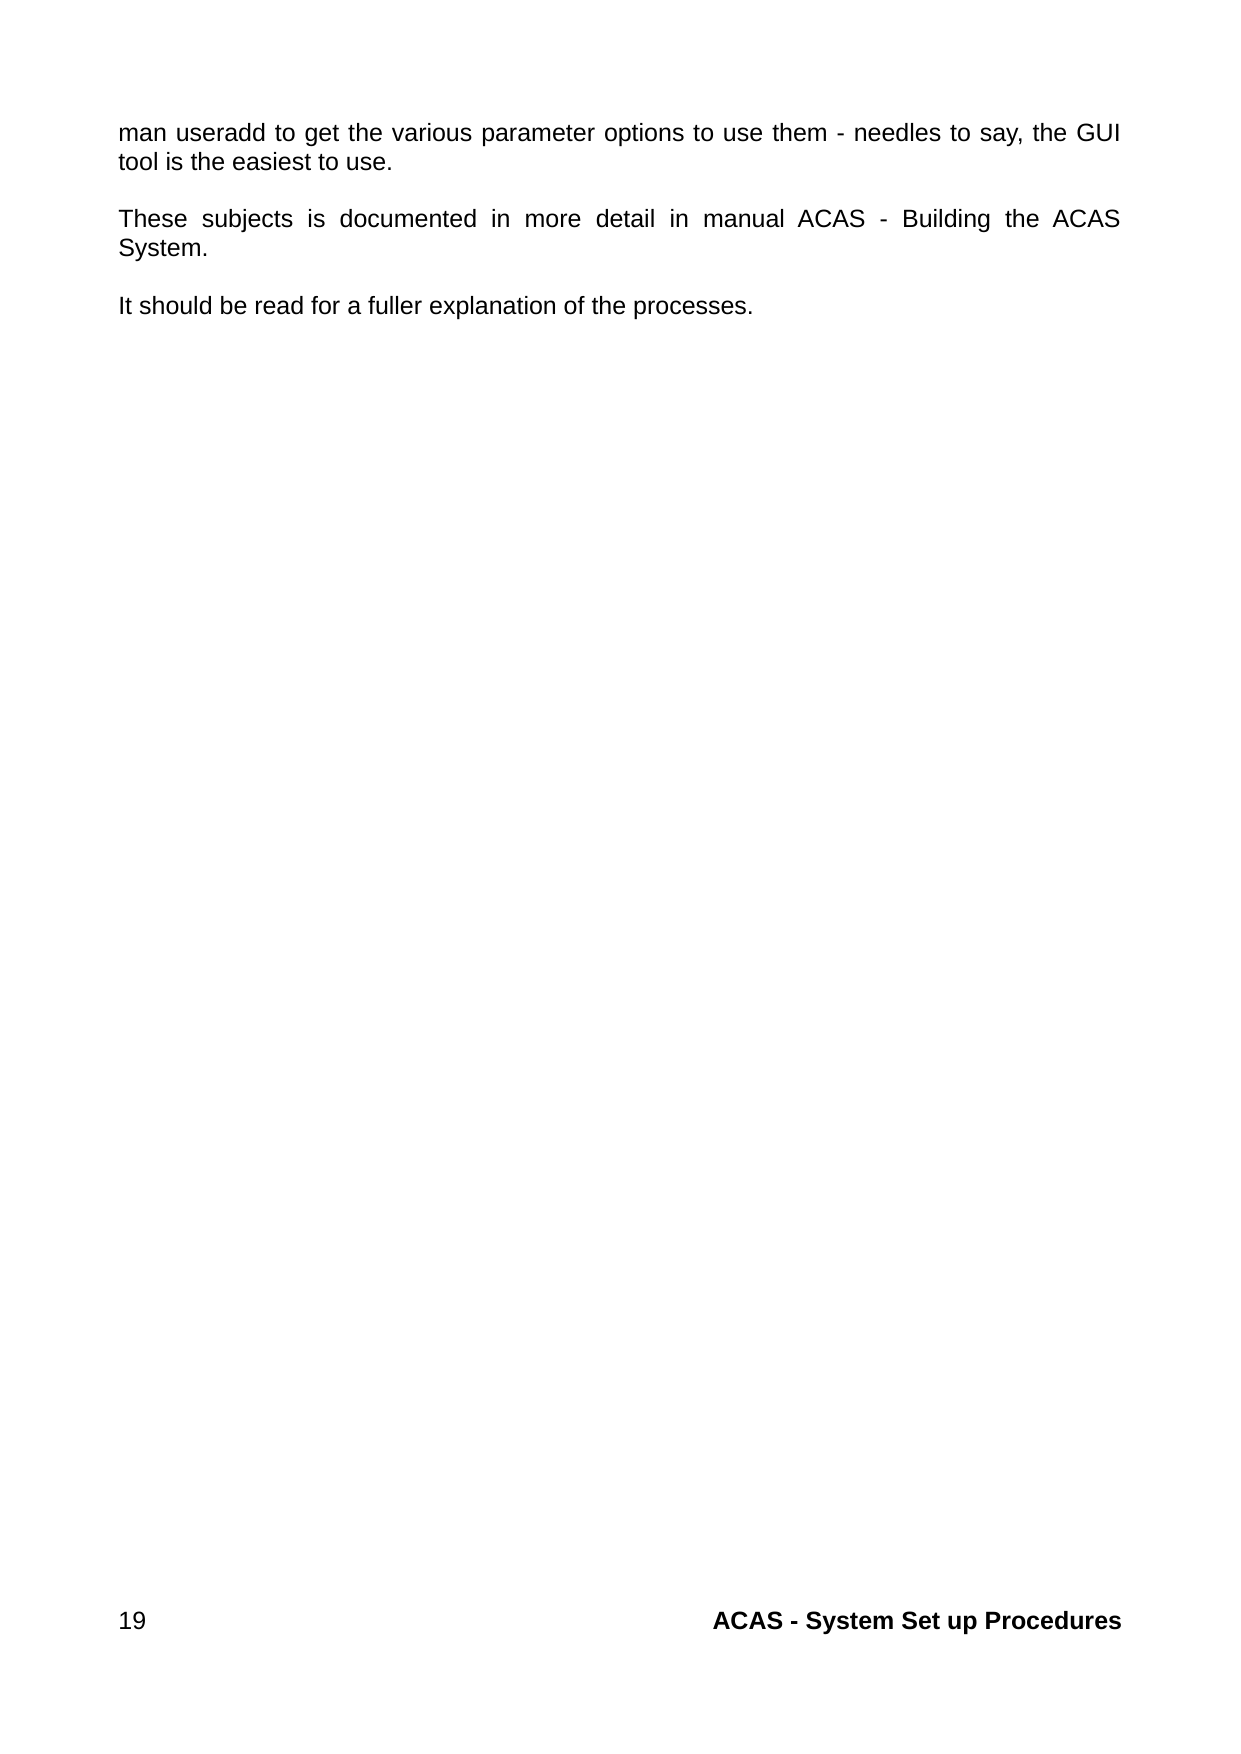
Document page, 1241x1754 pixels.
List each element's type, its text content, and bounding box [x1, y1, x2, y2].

text These subjects is documented in more detail in manual ACAS - Building the ACAS System. [118, 204, 1122, 262]
text man useradd to get the various parameter options to use them - needles to say, the GUI tool is the easiest to use. [118, 118, 1122, 176]
text It should be read for a fuller explanation of the processes. [118, 291, 1122, 319]
